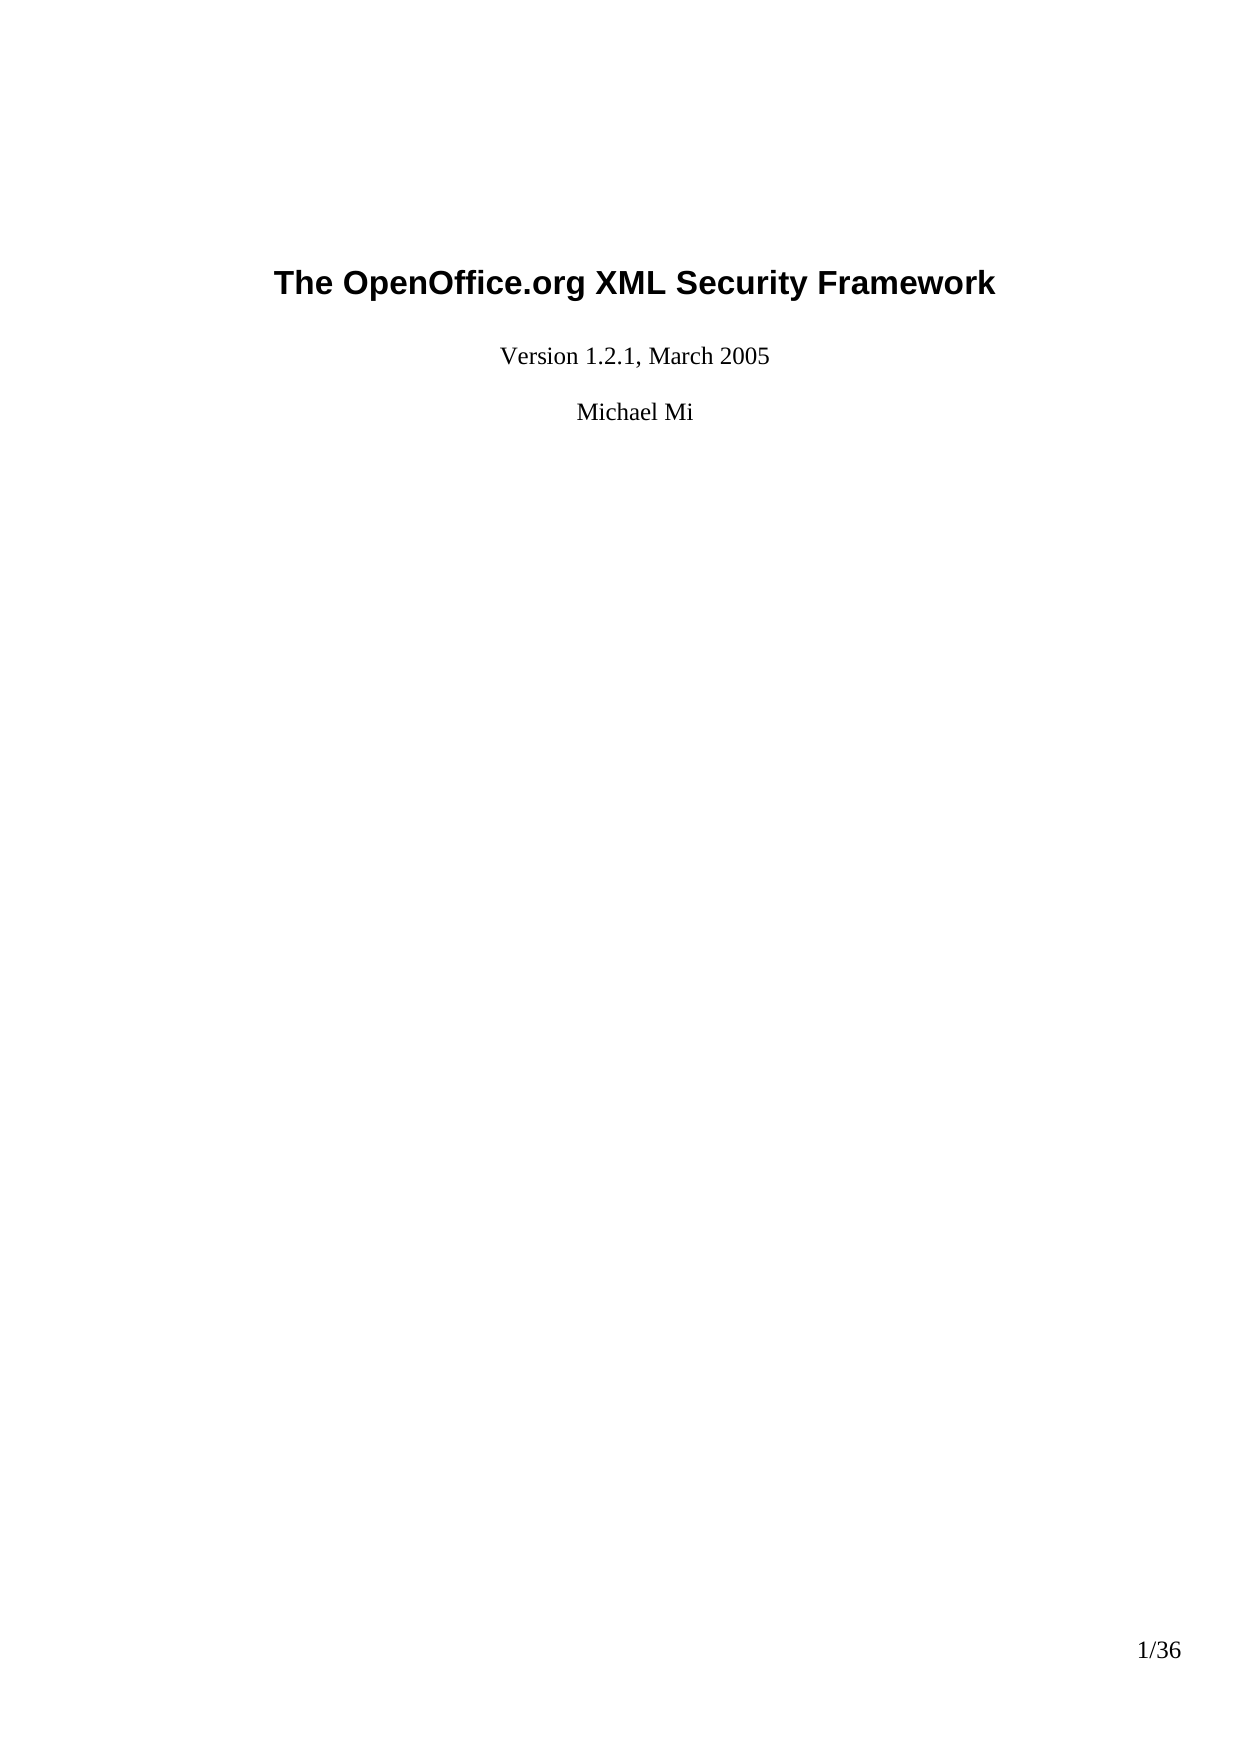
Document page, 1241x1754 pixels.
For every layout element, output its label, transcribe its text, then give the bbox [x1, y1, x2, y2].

text Version 1.2.1, March 2005 [88, 342, 1181, 369]
title The OpenOffice.org XML Security Framework [88, 263, 1181, 301]
text Michael Mi [88, 398, 1181, 426]
